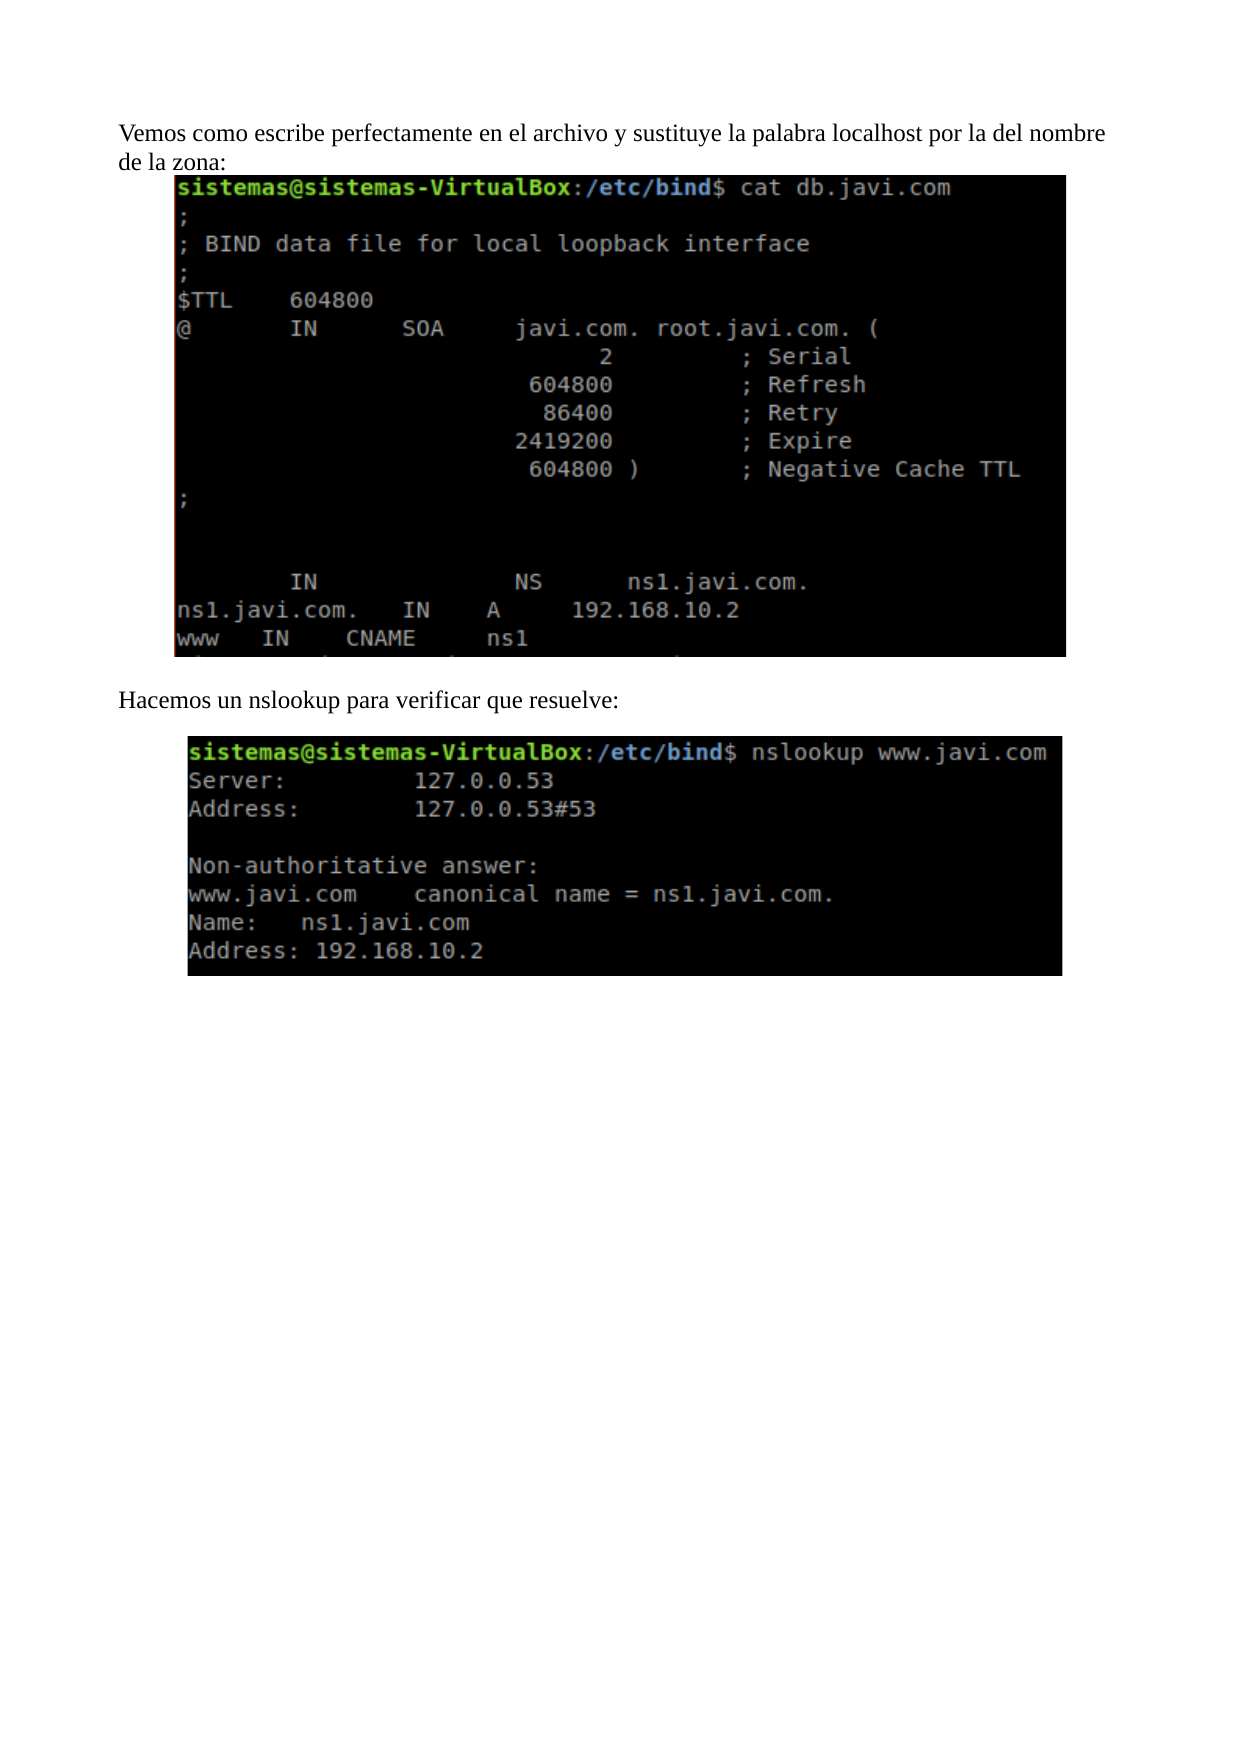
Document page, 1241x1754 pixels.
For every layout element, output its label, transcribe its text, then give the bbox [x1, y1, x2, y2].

picture [187, 736, 1063, 976]
text Vemos como escribe perfectamente en el archivo y sustituye la palabra localhost por la del nombre de la zona: [118, 118, 1122, 176]
picture [174, 175, 1067, 657]
text Hacemos un nslookup para verificar que resuelve: [118, 686, 1122, 714]
